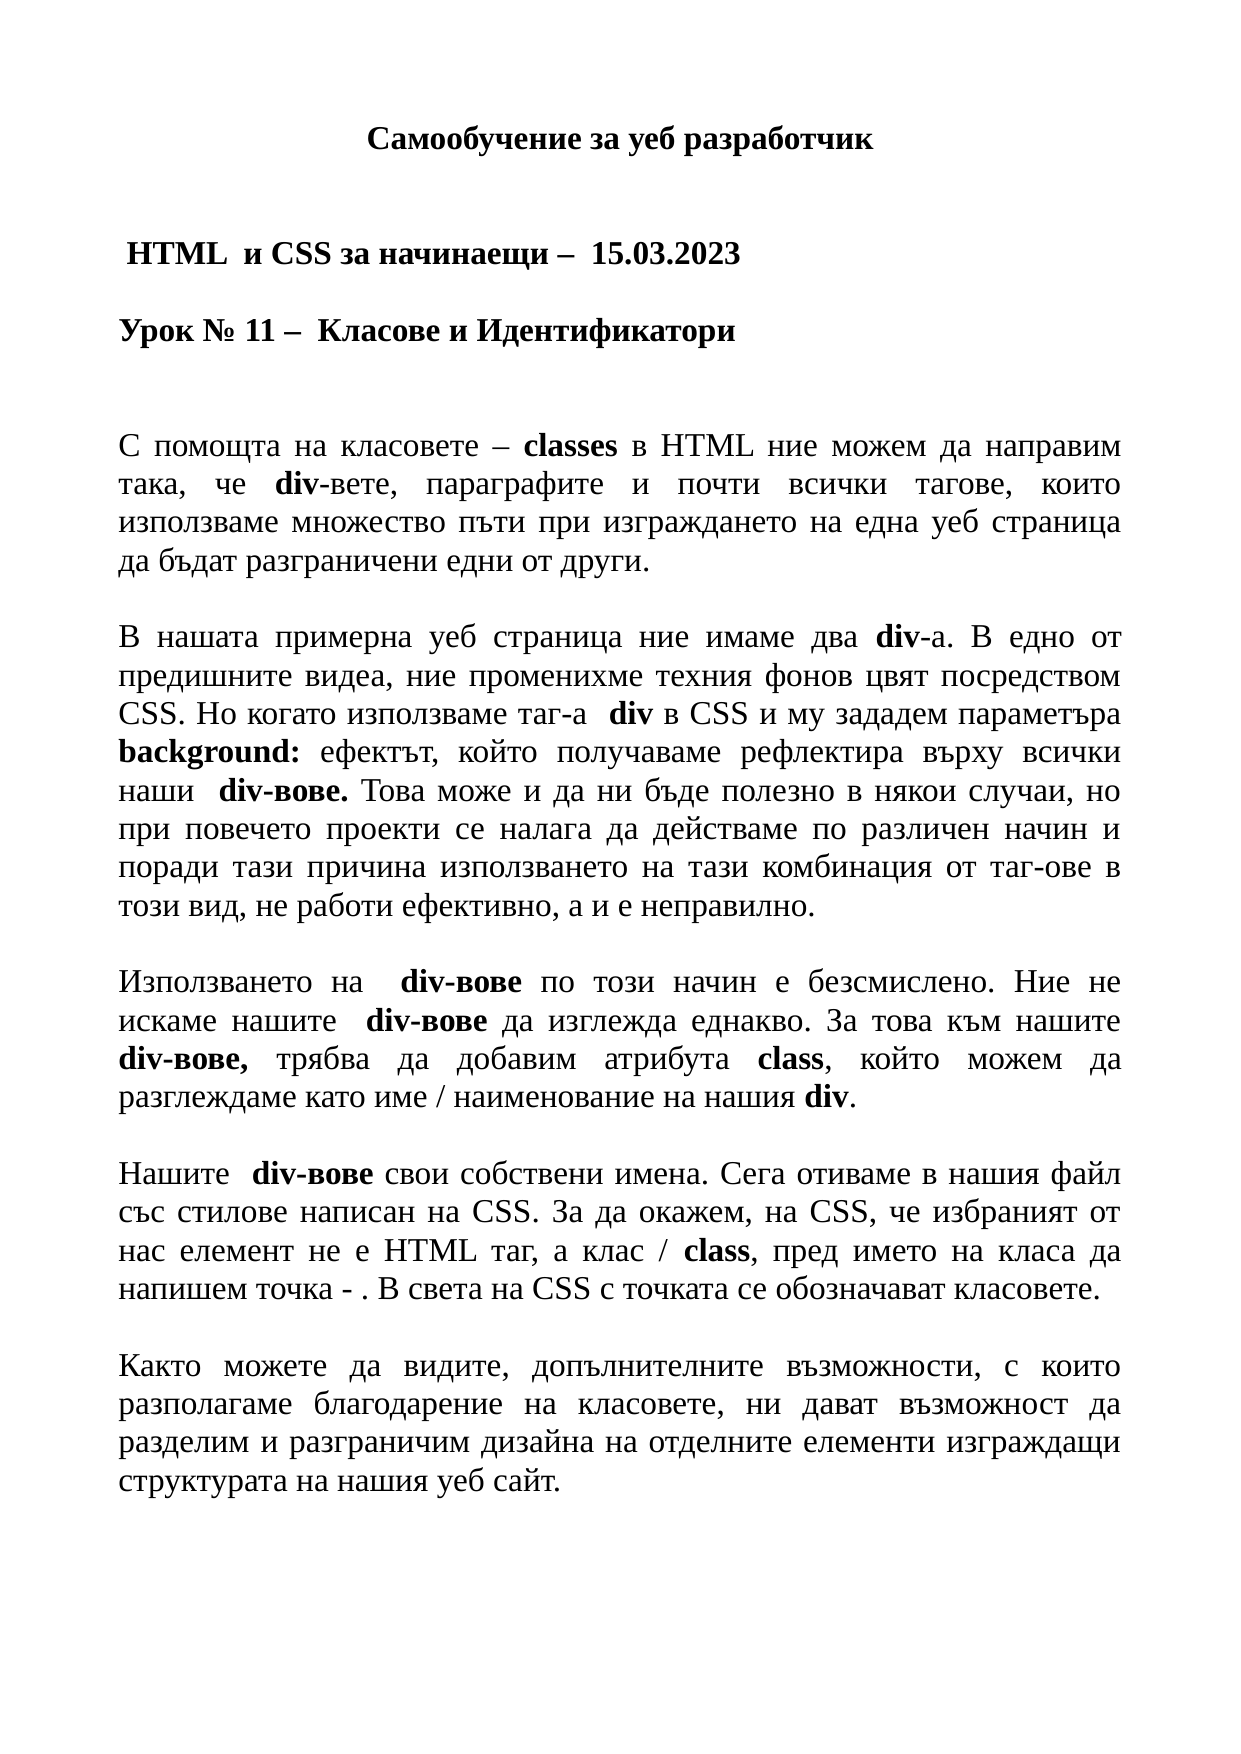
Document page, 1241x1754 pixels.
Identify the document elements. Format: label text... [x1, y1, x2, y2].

text Самообучение за уеб разработчик [118, 118, 1122, 156]
text Урок № 11 – Класове и Идентификатори [118, 310, 1122, 348]
text Както можете да видите, допълнителните възможности, с които разполагаме благодарение на класовете, ни дават възможност да разделим и разграничим дизайна на отделните елементи изграждащи структурата на нашия уеб сайт. [118, 1345, 1122, 1498]
text С помощта на класовете – classes в HTML ние можем да направим така, че div-вете, параграфите и почти всички тагове, които използваме множество пъти при изграждането на една уеб страница да бъдат разграничени едни от други. [118, 425, 1122, 578]
text В нашата примерна уеб страница ние имаме два div-а. В едно от предишните видеа, ние променихме техния фонов цвят посредством CSS. Но когато използваме таг-а div в CSS и му зададем параметъра background: ефектът, който получаваме рефлектира върху всички наши div-вове. Това може и да ни бъде полезно в някои случаи, но при повечето проекти се налага да действаме по различен начин и поради тази причина използването на тази комбинация от таг-ове в този вид, не работи ефективно, а и е неправилно. [118, 616, 1122, 923]
text HTML и CSS за начинаещи – 15.03.2023 [118, 233, 1122, 271]
text Нашите div-вове свои собствени имена. Сега отиваме в нашия файл със стилове написан на CSS. За да окажем, на CSS, че избраният от нас елемент не е HTML таг, а клас / class, пред името на класа да напишем точка - . В света на CSS с точката се обозначават класовете. [118, 1153, 1122, 1306]
text Използването на div-вове по този начин е безсмислено. Ние не искаме нашите div-вове да изглежда еднакво. За това към нашите div-вове, трябва да добавим атрибута class, който можем да разглеждаме като име / наименование на нашия div. [118, 961, 1122, 1115]
